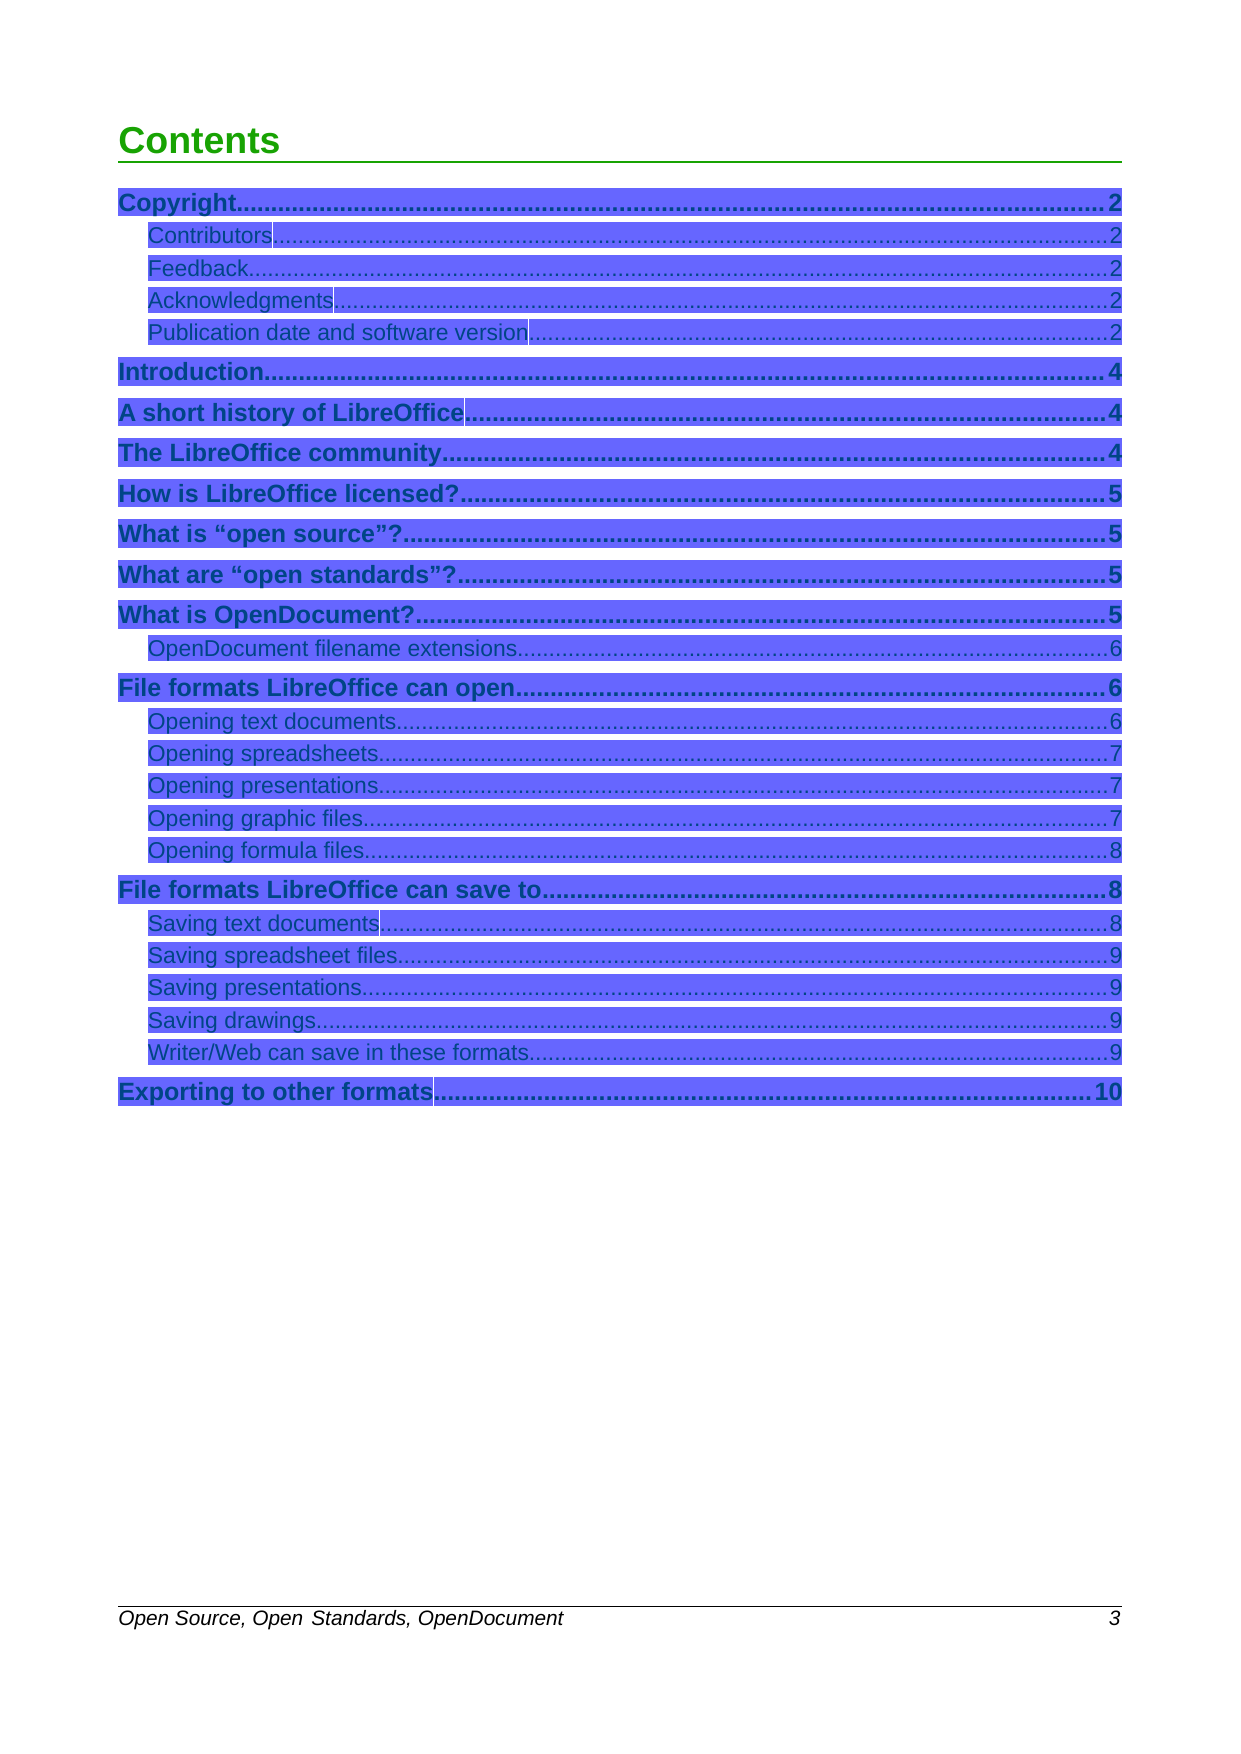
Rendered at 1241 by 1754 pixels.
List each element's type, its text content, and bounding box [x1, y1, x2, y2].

text Contents [118, 118, 1122, 161]
